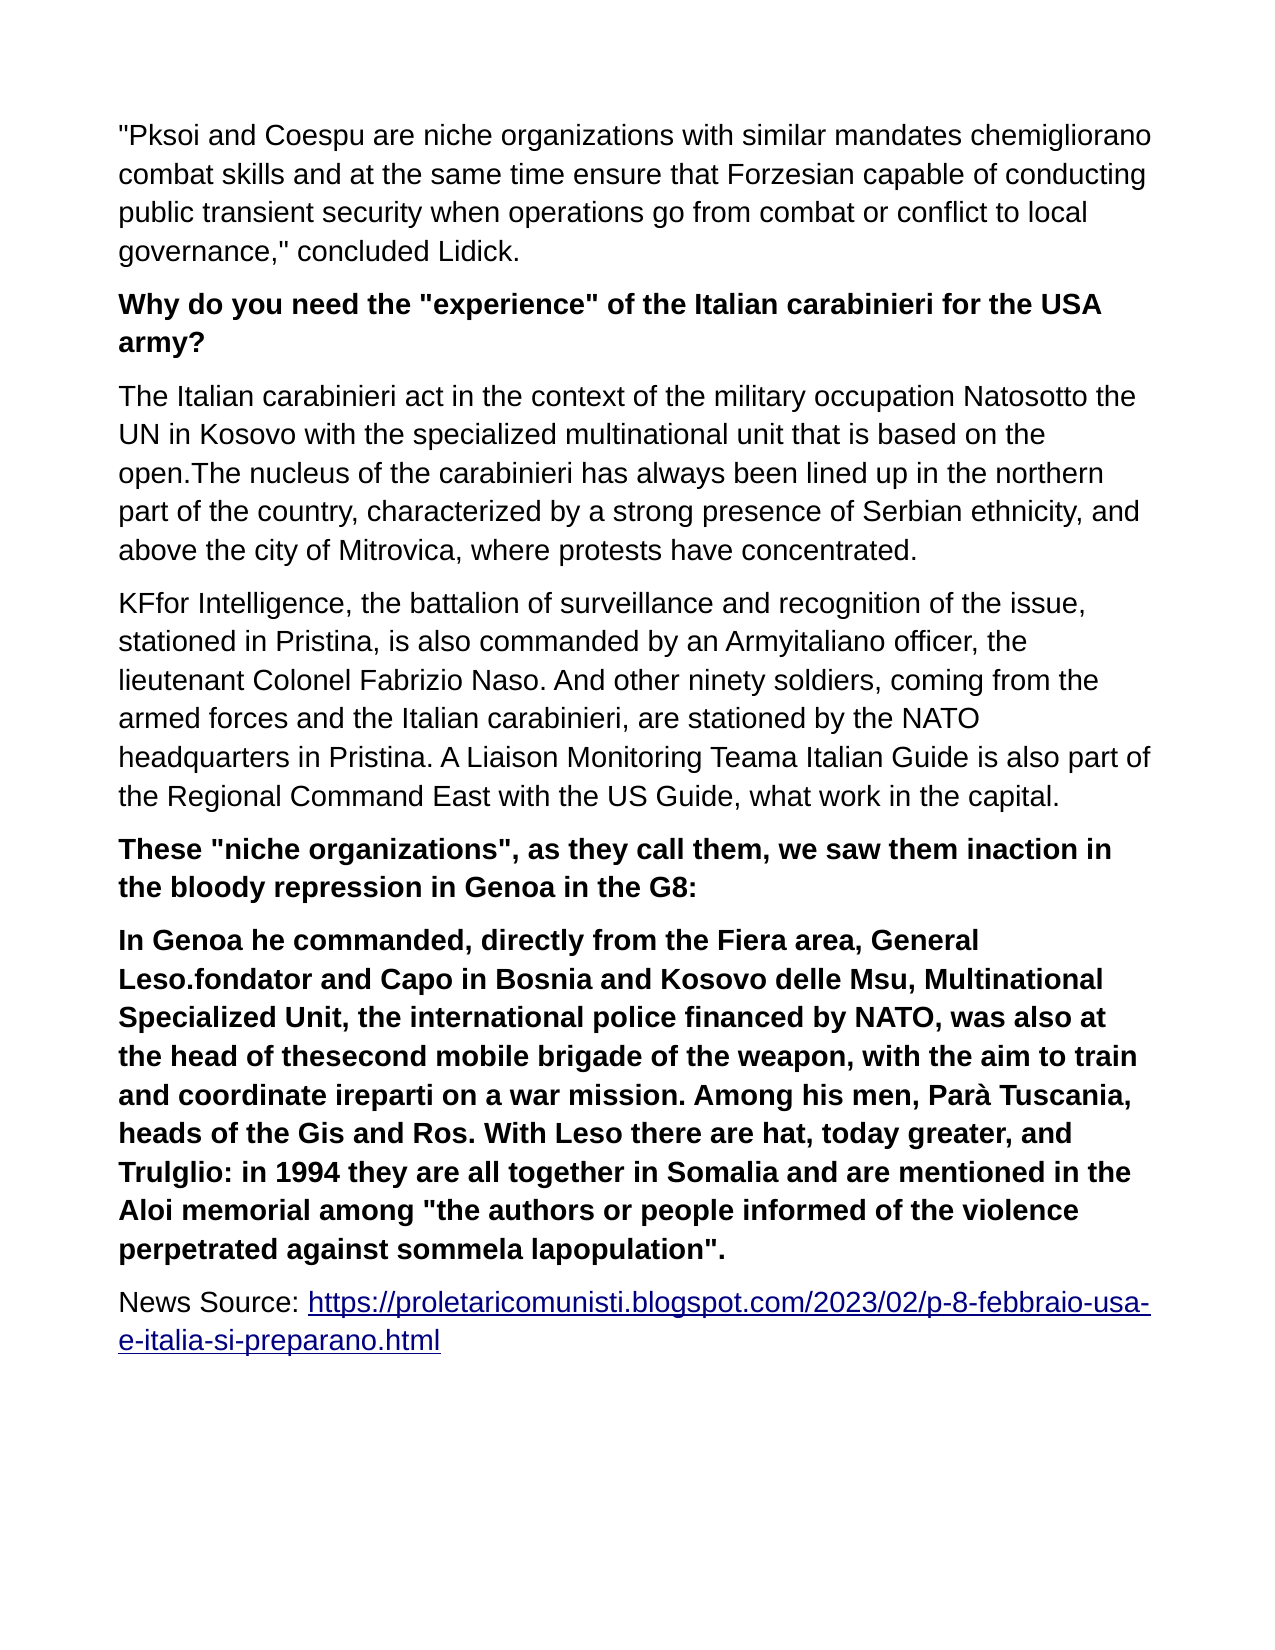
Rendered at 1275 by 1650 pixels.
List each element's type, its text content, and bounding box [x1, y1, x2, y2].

text The Italian carabinieri act in the context of the military occupation Natosotto the UN in Kosovo with the specialized multinational unit that is based on the open.The nucleus of the carabinieri has always been lined up in the northern part of the country, characterized by a strong presence of Serbian ethnicity, and above the city of Mitrovica, where protests have concentrated. [118, 378, 1157, 566]
text These "niche organizations", as they call them, we saw them inaction in the bloody repression in Genoa in the G8: [118, 832, 1157, 904]
text Why do you need the "experience" of the Italian carabinieri for the USA army? [118, 287, 1157, 359]
text KFfor Intelligence, the battalion of surveillance and recognition of the issue, stationed in Pristina, is also commanded by an Armyitaliano officer, the lieutenant Colonel Fabrizio Naso. And other ninety soldiers, coming from the armed forces and the Italian carabinieri, are stationed by the NATO headquarters in Pristina. A Liaison Monitoring Teama Italian Guide is also part of the Regional Command East with the US Guide, what work in the capital. [118, 586, 1157, 812]
text News Source: https://proletaricomunisti.blogspot.com/2023/02/p-8-febbraio-usa-e-italia-si-preparano.html [118, 1285, 1157, 1357]
text In Genoa he commanded, directly from the Fiera area, General Leso.fondator and Capo in Bosnia and Kosovo delle Msu, Multinational Specialized Unit, the international police financed by NATO, was also at the head of thesecond mobile brigade of the weapon, with the aim to train and coordinate ireparti on a war mission. Among his men, Parà Tuscania, heads of the Gis and Ros. With Leso there are hat, today greater, and Trulglio: in 1994 they are all together in Somalia and are mentioned in the Aloi memorial among "the authors or people informed of the violence perpetrated against sommela lapopulation". [118, 923, 1157, 1265]
text "Pksoi and Coespu are niche organizations with similar mandates chemigliorano combat skills and at the same time ensure that Forzesian capable of conducting public transient security when operations go from combat or conflict to local governance," concluded Lidick. [118, 118, 1157, 267]
